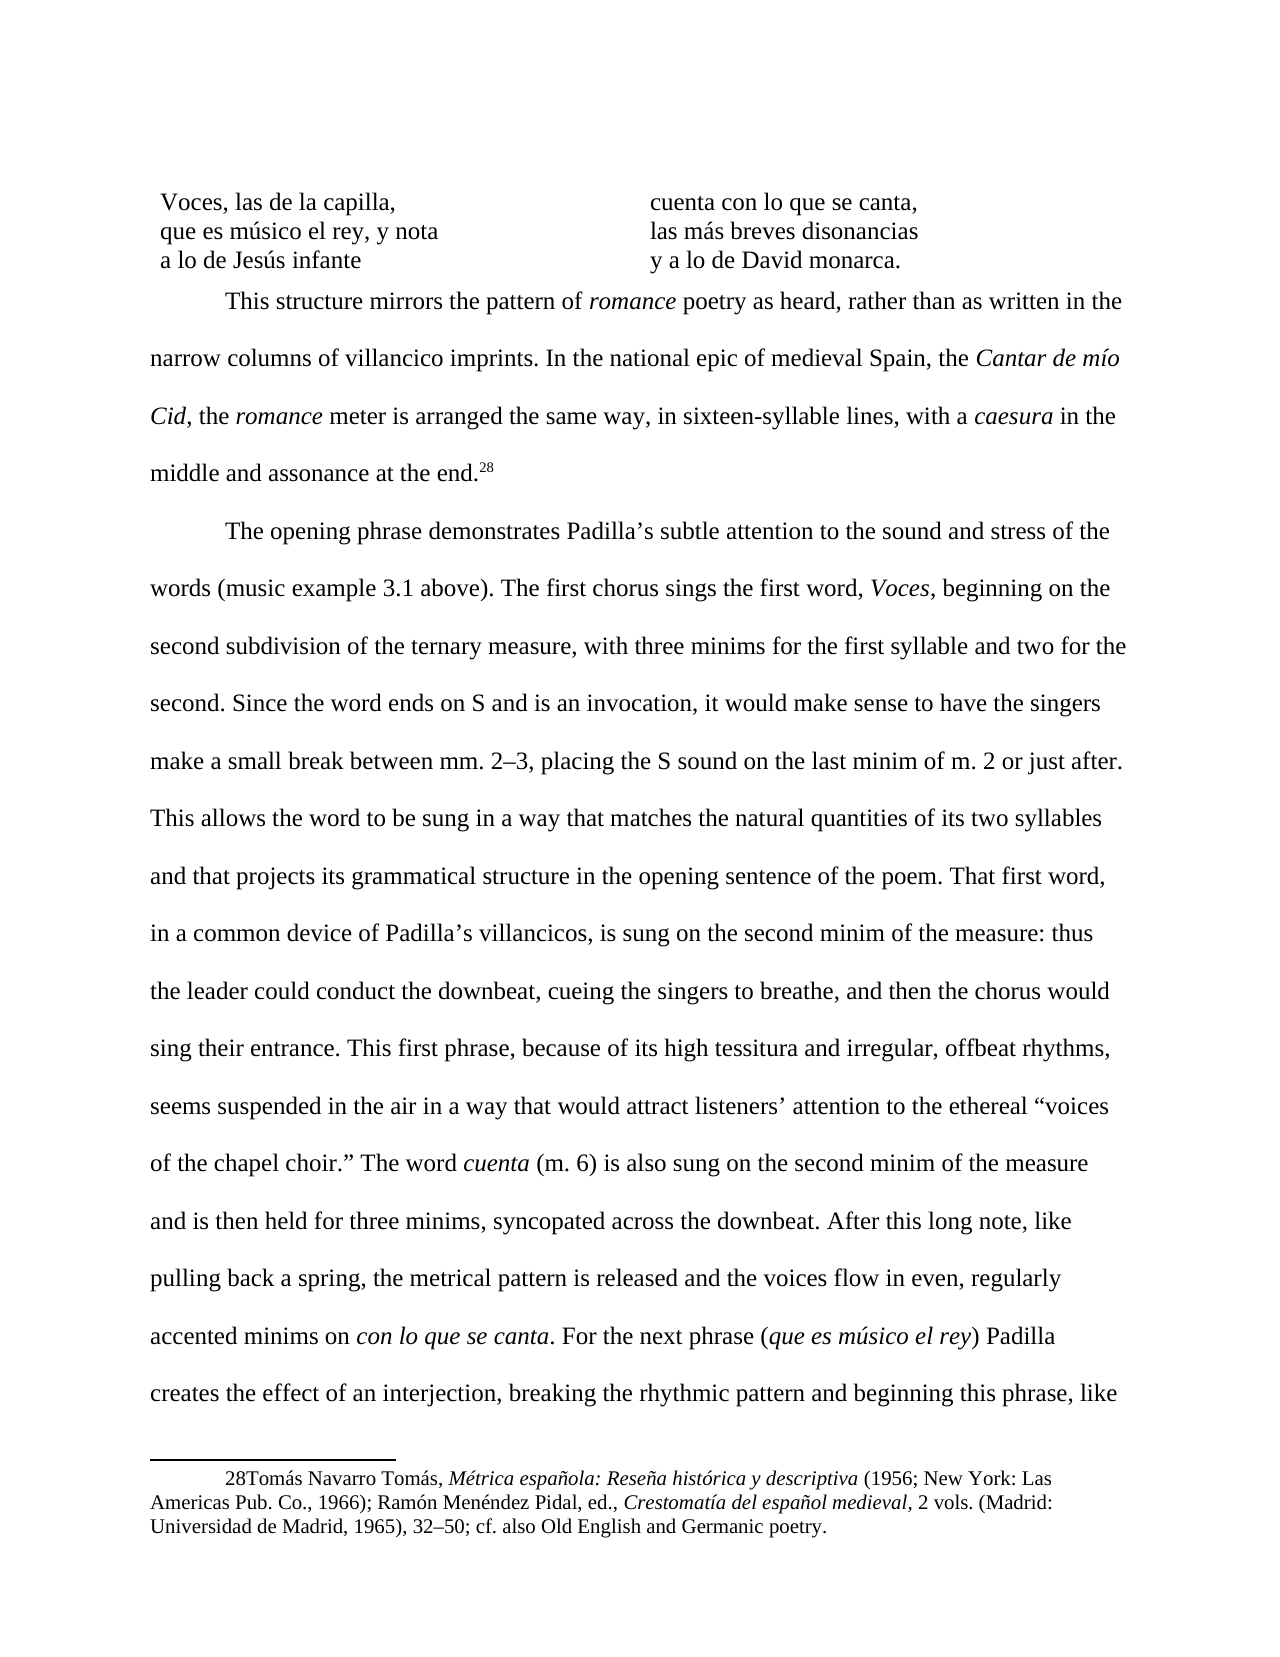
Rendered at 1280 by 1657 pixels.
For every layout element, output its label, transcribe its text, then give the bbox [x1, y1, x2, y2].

table_cell y a lo de David monarca. [640, 245, 1130, 274]
table_cell las más breves disonancias [640, 216, 1130, 245]
text Tomás Navarro Tomás, Métrica española: Reseña histórica y descriptiva (1956; New York: Las Americas Pub. Co., 1966); Ramón Menéndez Pidal, ed., Crestomatía del español medieval, 2 vols. (Madrid: Universidad de Madrid, 1965), 32–50; cf. also Old English and Germanic poetry. [150, 1466, 1130, 1538]
table_header cuenta con lo que se canta, [640, 188, 1130, 216]
table_header Voces, las de la capilla, [150, 188, 640, 216]
text This structure mirrors the pattern of romance poetry as heard, rather than as written in the narrow columns of villancico imprints. In the national epic of medieval Spain, the Cantar de mío Cid, the romance meter is arranged the same way, in sixteen-syllable lines, with a caesura in the middle and assonance at the end. [150, 286, 1130, 487]
table_cell a lo de Jesús infante [150, 245, 640, 274]
table_cell que es músico el rey, y nota [150, 216, 640, 245]
text The opening phrase demonstrates Padilla’s subtle attention to the sound and stress of the words (music example 3.1 above). The first chorus sings the first word, Voces, beginning on the second subdivision of the ternary measure, with three minims for the first syllable and two for the second. Since the word ends on S and is an invocation, it would make sense to have the singers make a small break between mm. 2–3, placing the S sound on the last minim of m. 2 or just after. This allows the word to be sung in a way that matches the natural quantities of its two syllables and that projects its grammatical structure in the opening sentence of the poem. That first word, in a common device of Padilla’s villancicos, is sung on the second minim of the measure: thus the leader could conduct the downbeat, cueing the singers to breathe, and then the chorus would sing their entrance. This first phrase, because of its high tessitura and irregular, offbeat rhythms, seems suspended in the air in a way that would attract listeners’ attention to the ethereal “voices of the chapel choir.” The word cuenta (m. 6) is also sung on the second minim of the measure and is then held for three minims, syncopated across the downbeat. After this long note, like pulling back a spring, the metrical pattern is released and the voices flow in even, regularly accented minims on con lo que se canta. For the next phrase (que es músico el rey) Padilla creates the effect of an interjection, breaking the rhythmic pattern and beginning this phrase, like [150, 516, 1130, 1407]
